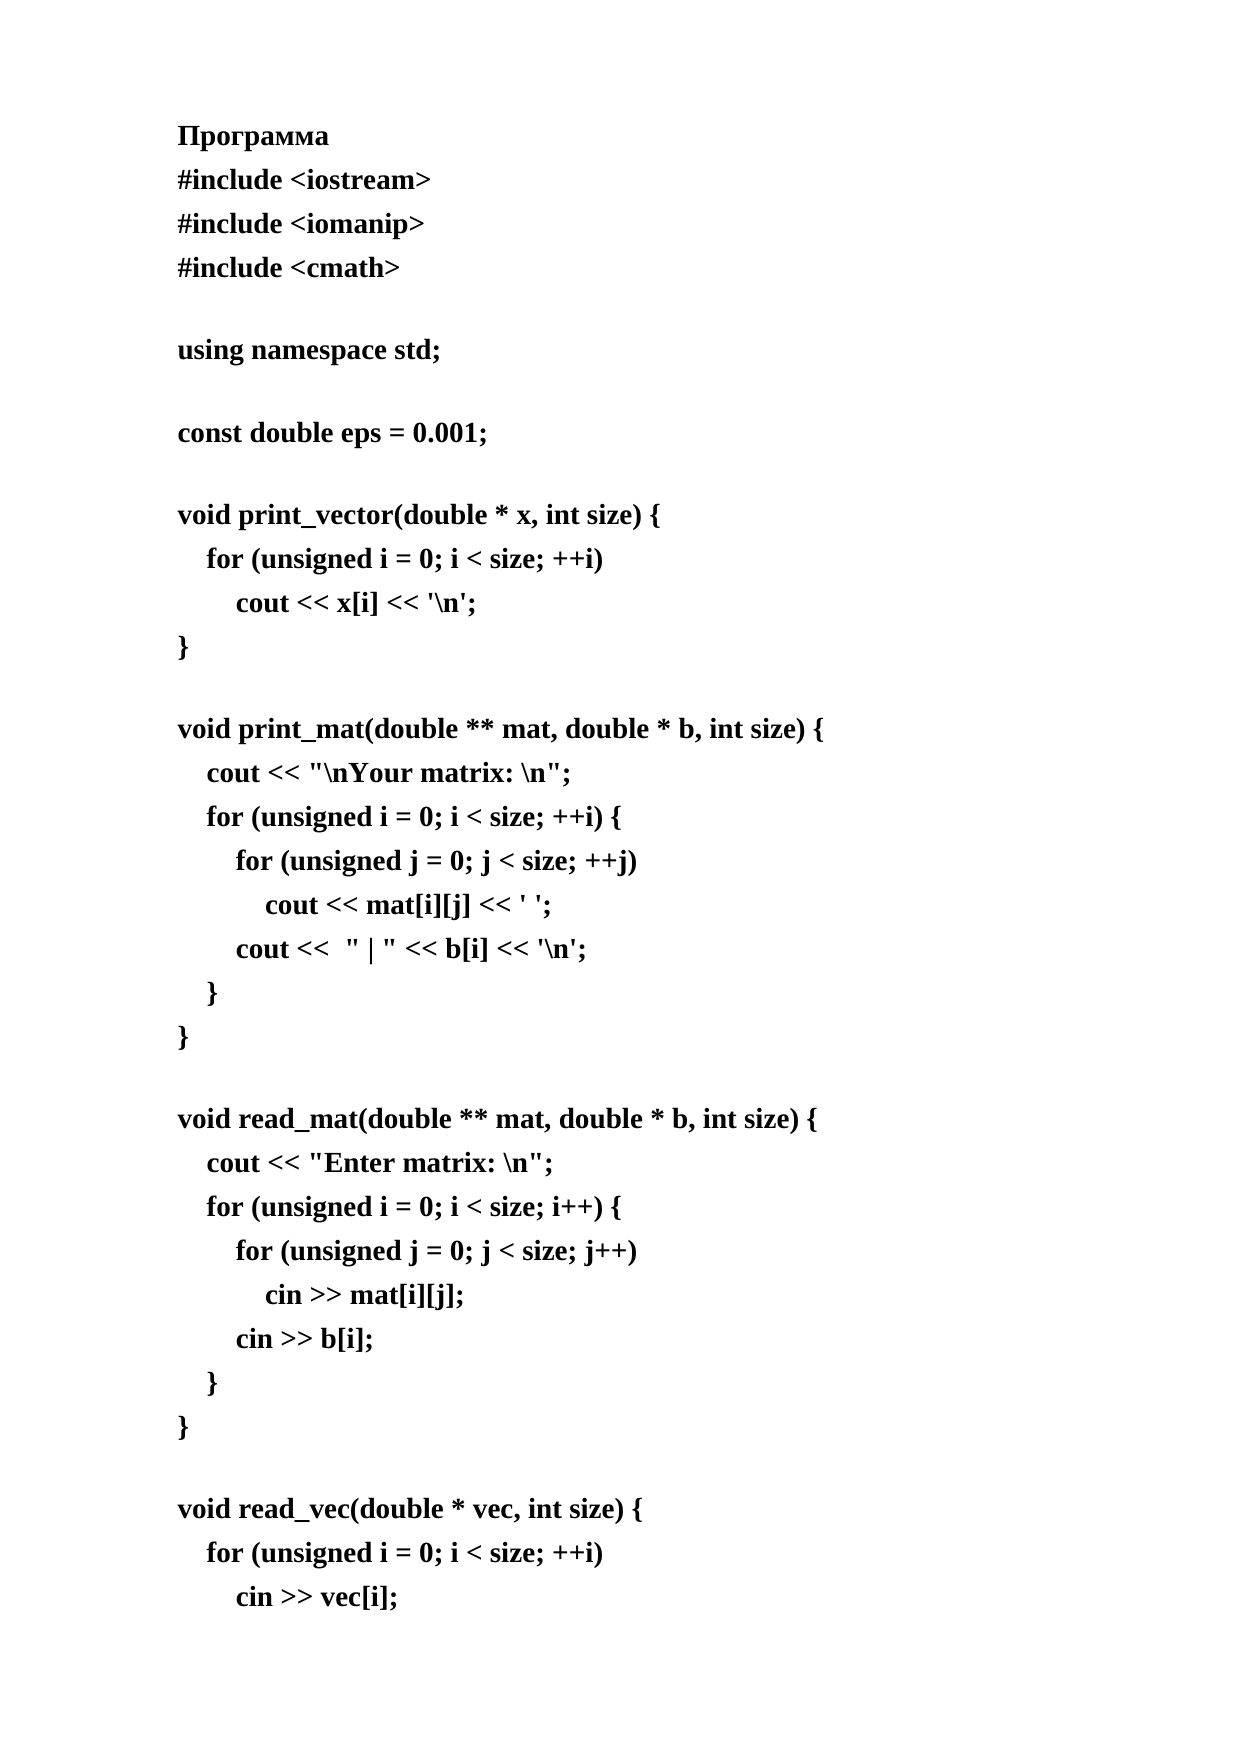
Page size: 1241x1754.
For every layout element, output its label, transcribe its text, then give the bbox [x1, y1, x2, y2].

text cin >> vec[i]; [177, 1579, 1152, 1613]
text #include <iostream> [177, 162, 1152, 196]
text for (unsigned i = 0; i < size; i++) { [177, 1189, 1152, 1223]
text cout << mat[i][j] << ' '; [177, 887, 1152, 921]
text #include <cmath> [177, 250, 1152, 283]
text void print_mat(double ** mat, double * b, int size) { [177, 711, 1152, 745]
text for (unsigned j = 0; j < size; j++) [177, 1233, 1152, 1267]
text cout << "\nYour matrix: \n"; [177, 755, 1152, 789]
text void print_vector(double * x, int size) { [177, 497, 1152, 531]
text cout << x[i] << '\n'; [177, 585, 1152, 619]
text for (unsigned i = 0; i < size; ++i) [177, 1536, 1152, 1569]
text #include <iomanip> [177, 206, 1152, 239]
text } [177, 1409, 1152, 1443]
text } [177, 1019, 1152, 1053]
text cout << " | " << b[i] << '\n'; [177, 931, 1152, 965]
text const double eps = 0.001; [177, 415, 1152, 448]
text for (unsigned i = 0; i < size; ++i) [177, 541, 1152, 575]
text for (unsigned j = 0; j < size; ++j) [177, 843, 1152, 877]
text } [177, 629, 1152, 663]
text Программа [177, 118, 1152, 152]
text void read_mat(double ** mat, double * b, int size) { [177, 1102, 1152, 1135]
text } [177, 1365, 1152, 1399]
text using namespace std; [177, 332, 1152, 366]
text cin >> b[i]; [177, 1321, 1152, 1355]
text for (unsigned i = 0; i < size; ++i) { [177, 799, 1152, 833]
text void read_vec(double * vec, int size) { [177, 1492, 1152, 1525]
text cin >> mat[i][j]; [177, 1277, 1152, 1311]
text cout << "Enter matrix: \n"; [177, 1146, 1152, 1179]
text } [177, 975, 1152, 1009]
